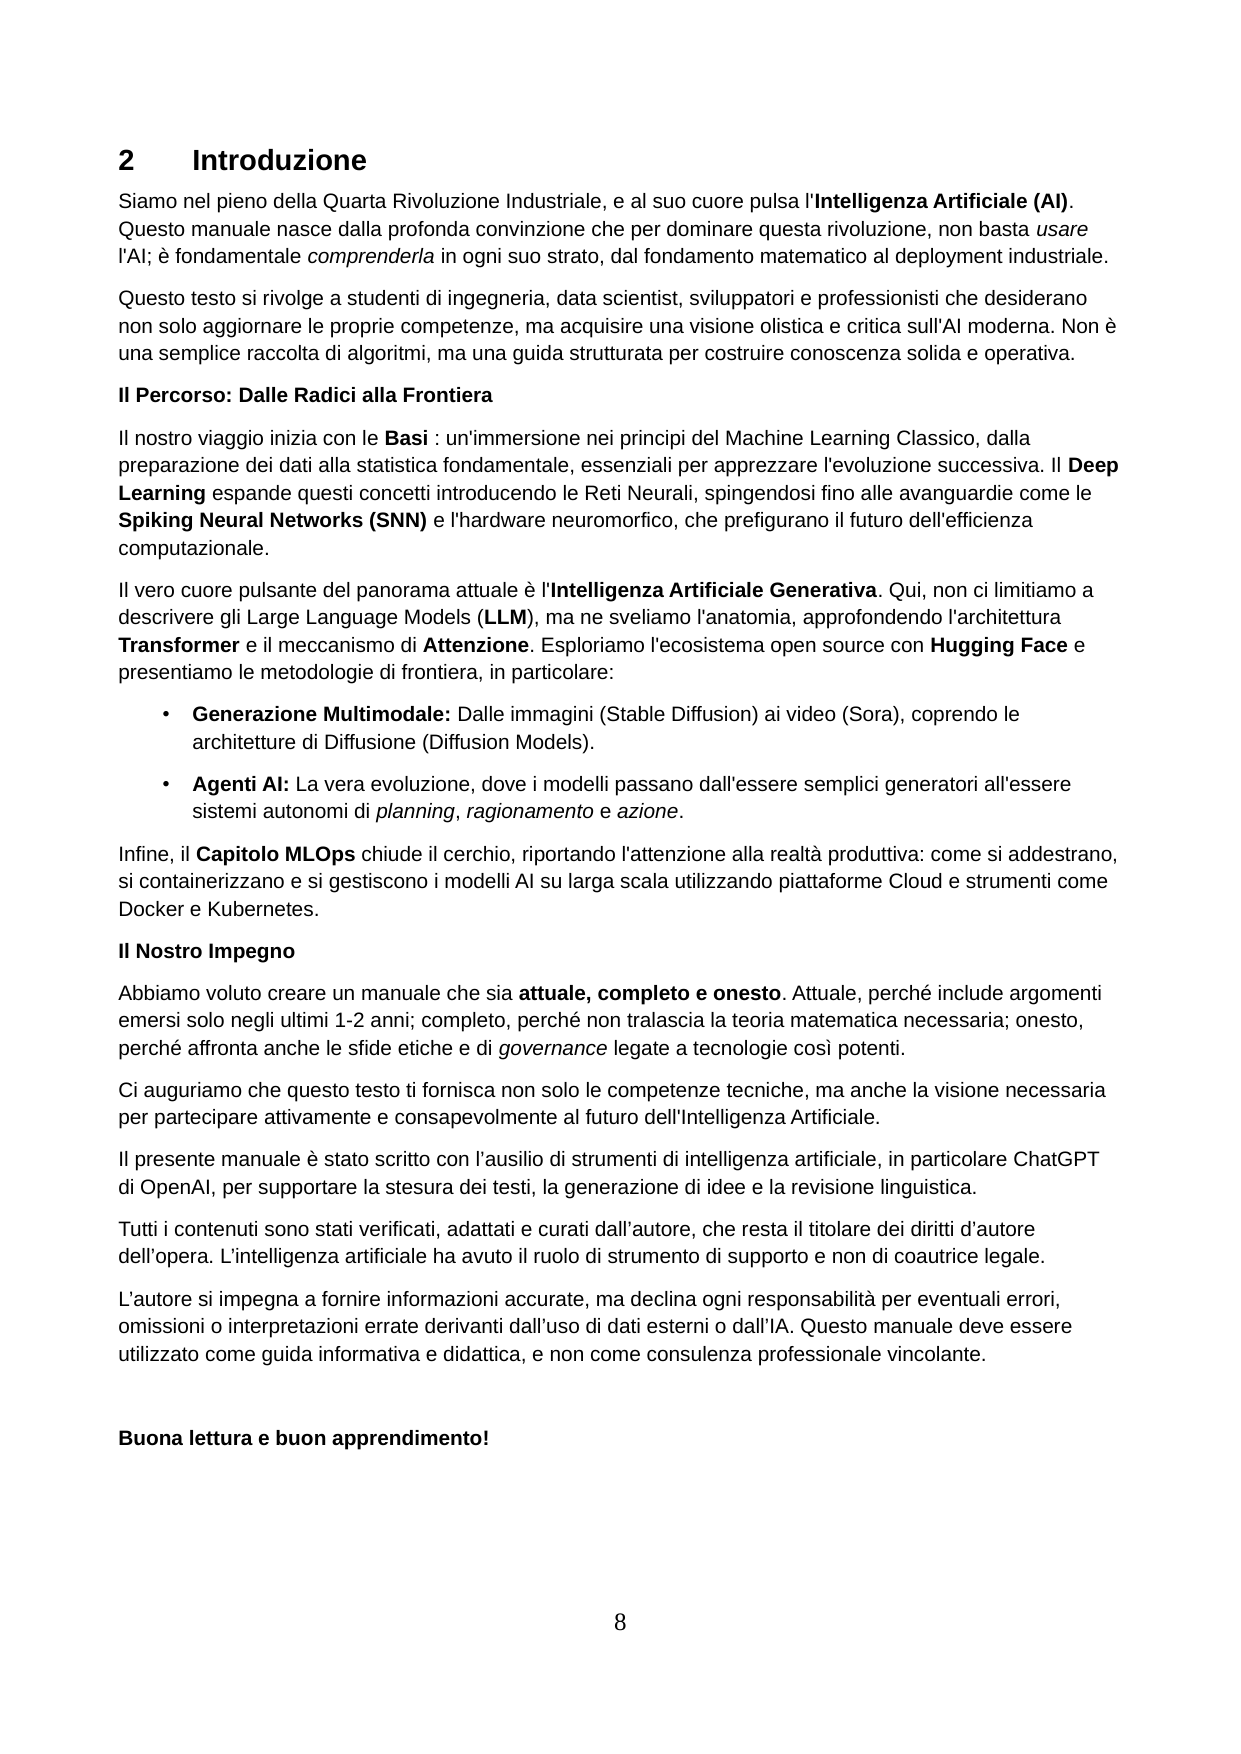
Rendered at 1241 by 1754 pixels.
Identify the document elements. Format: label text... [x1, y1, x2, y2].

list Generazione Multimodale: Dalle immagini (Stable Diffusion) ai video (Sora), coprendo le architetture di Diffusione (Diffusion Models). [162, 702, 1122, 754]
text L’autore si impegna a fornire informazioni accurate, ma declina ogni responsabilità per eventuali errori, omissioni o interpretazioni errate derivanti dall’uso di dati esterni o dall’IA. Questo manuale deve essere utilizzato come guida informativa e didattica, e non come consulenza professionale vincolante. [118, 1286, 1122, 1365]
text Il nostro viaggio inizia con le Basi : un'immersione nei principi del Machine Learning Classico, dalla preparazione dei dati alla statistica fondamentale, essenziali per apprezzare l'evoluzione successiva. Il Deep Learning espande questi concetti introducendo le Reti Neurali, spingendosi fino alle avanguardie come le Spiking Neural Networks (SNN) e l'hardware neuromorfico, che prefigurano il futuro dell'efficienza computazionale. [118, 425, 1122, 559]
text Siamo nel pieno della Quarta Rivoluzione Industriale, e al suo cuore pulsa l'Intelligenza Artificiale (AI). Questo manuale nasce dalla profonda convinzione che per dominare questa rivoluzione, non basta usare l'AI; è fondamentale comprenderla in ogni suo strato, dal fondamento matematico al deployment industriale. [118, 189, 1122, 268]
text Il vero cuore pulsante del panorama attuale è l'Intelligenza Artificiale Generativa. Qui, non ci limitiamo a descrivere gli Large Language Models (LLM), ma ne sveliamo l'anatomia, approfondendo l'architettura Transformer e il meccanismo di Attenzione. Esploriamo l'ecosistema open source con Hugging Face e presentiamo le metodologie di frontiera, in particolare: [118, 577, 1122, 684]
text Infine, il Capitolo MLOps chiude il cerchio, riportando l'attenzione alla realtà produttiva: come si addestrano, si containerizzano e si gestiscono i modelli AI su larga scala utilizzando piattaforme Cloud e strumenti come Docker e Kubernetes. [118, 841, 1122, 920]
text Il Nostro Impegno [118, 938, 1122, 962]
text Questo testo si rivolge a studenti di ingegneria, data scientist, sviluppatori e professionisti che desiderano non solo aggiornare le proprie competenze, ma acquisire una visione olistica e critica sull'AI moderna. Non è una semplice raccolta di algoritmi, ma una guida strutturata per costruire conoscenza solida e operativa. [118, 286, 1122, 365]
subtitle Introduzione [118, 143, 1122, 177]
text Ci auguriamo che questo testo ti fornisca non solo le competenze tecniche, ma anche la visione necessaria per partecipare attivamente e consapevolmente al futuro dell'Intelligenza Artificiale. [118, 1078, 1122, 1129]
text Il presente manuale è stato scritto con l’ausilio di strumenti di intelligenza artificiale, in particolare ChatGPT di OpenAI, per supportare la stesura dei testi, la generazione di idee e la revisione linguistica. [118, 1147, 1122, 1199]
text Il Percorso: Dalle Radici alla Frontiera [118, 383, 1122, 407]
text Buona lettura e buon apprendimento! [118, 1426, 1122, 1449]
text Abbiamo voluto creare un manuale che sia attuale, completo e onesto. Attuale, perché include argomenti emersi solo negli ultimi 1-2 anni; completo, perché non tralascia la teoria matematica necessaria; onesto, perché affronta anche le sfide etiche e di governance legate a tecnologie così potenti. [118, 981, 1122, 1059]
list Agenti AI: La vera evoluzione, dove i modelli passano dall'essere semplici generatori all'essere sistemi autonomi di planning, ragionamento e azione. [162, 772, 1122, 823]
text Tutti i contenuti sono stati verificati, adattati e curati dall’autore, che resta il titolare dei diritti d’autore dell’opera. L’intelligenza artificiale ha avuto il ruolo di strumento di supporto e non di coautrice legale. [118, 1217, 1122, 1268]
